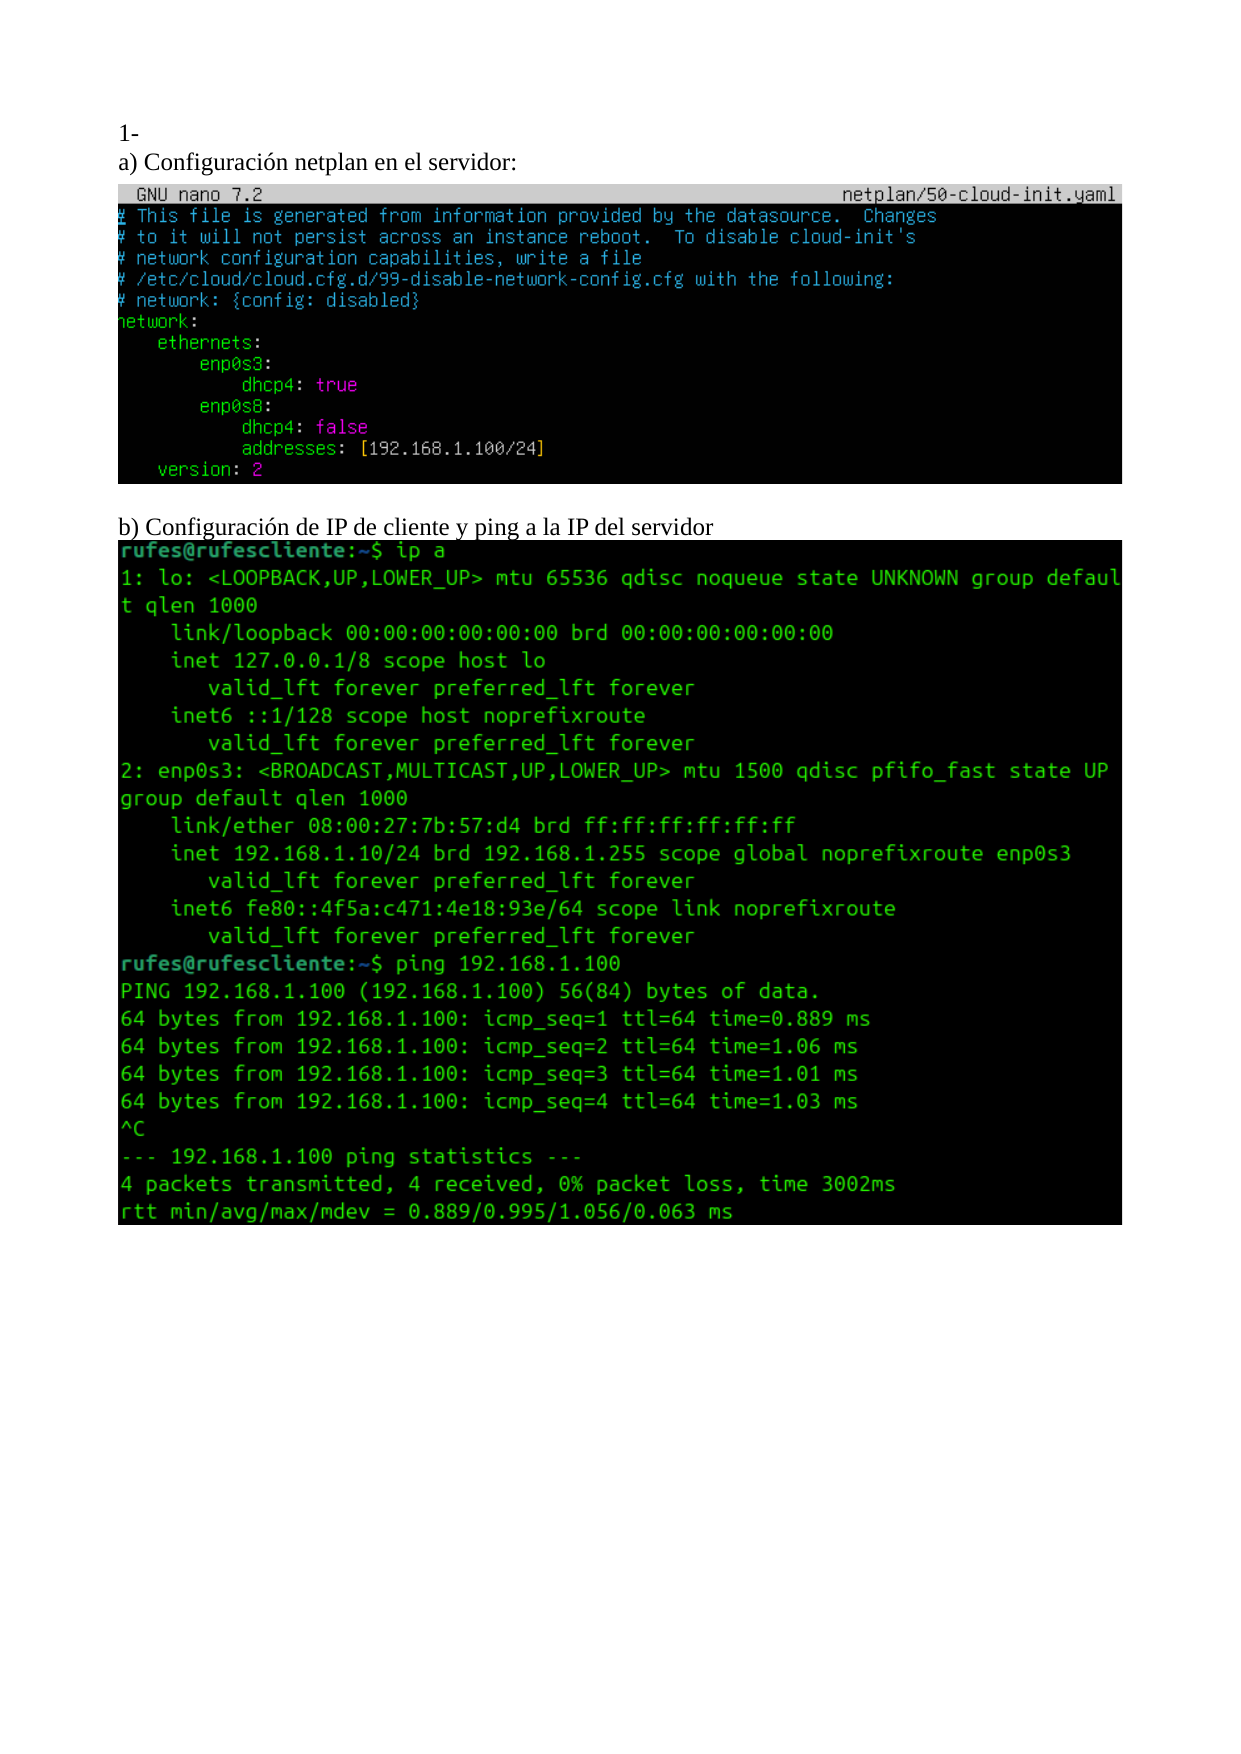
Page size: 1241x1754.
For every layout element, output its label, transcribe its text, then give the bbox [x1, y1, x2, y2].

picture [118, 540, 1123, 1225]
text b) Configuración de IP de cliente y ping a la IP del servidor [118, 512, 1122, 540]
text 1- [118, 118, 1122, 147]
picture [118, 184, 1123, 484]
text a) Configuración netplan en el servidor: [118, 147, 1122, 176]
